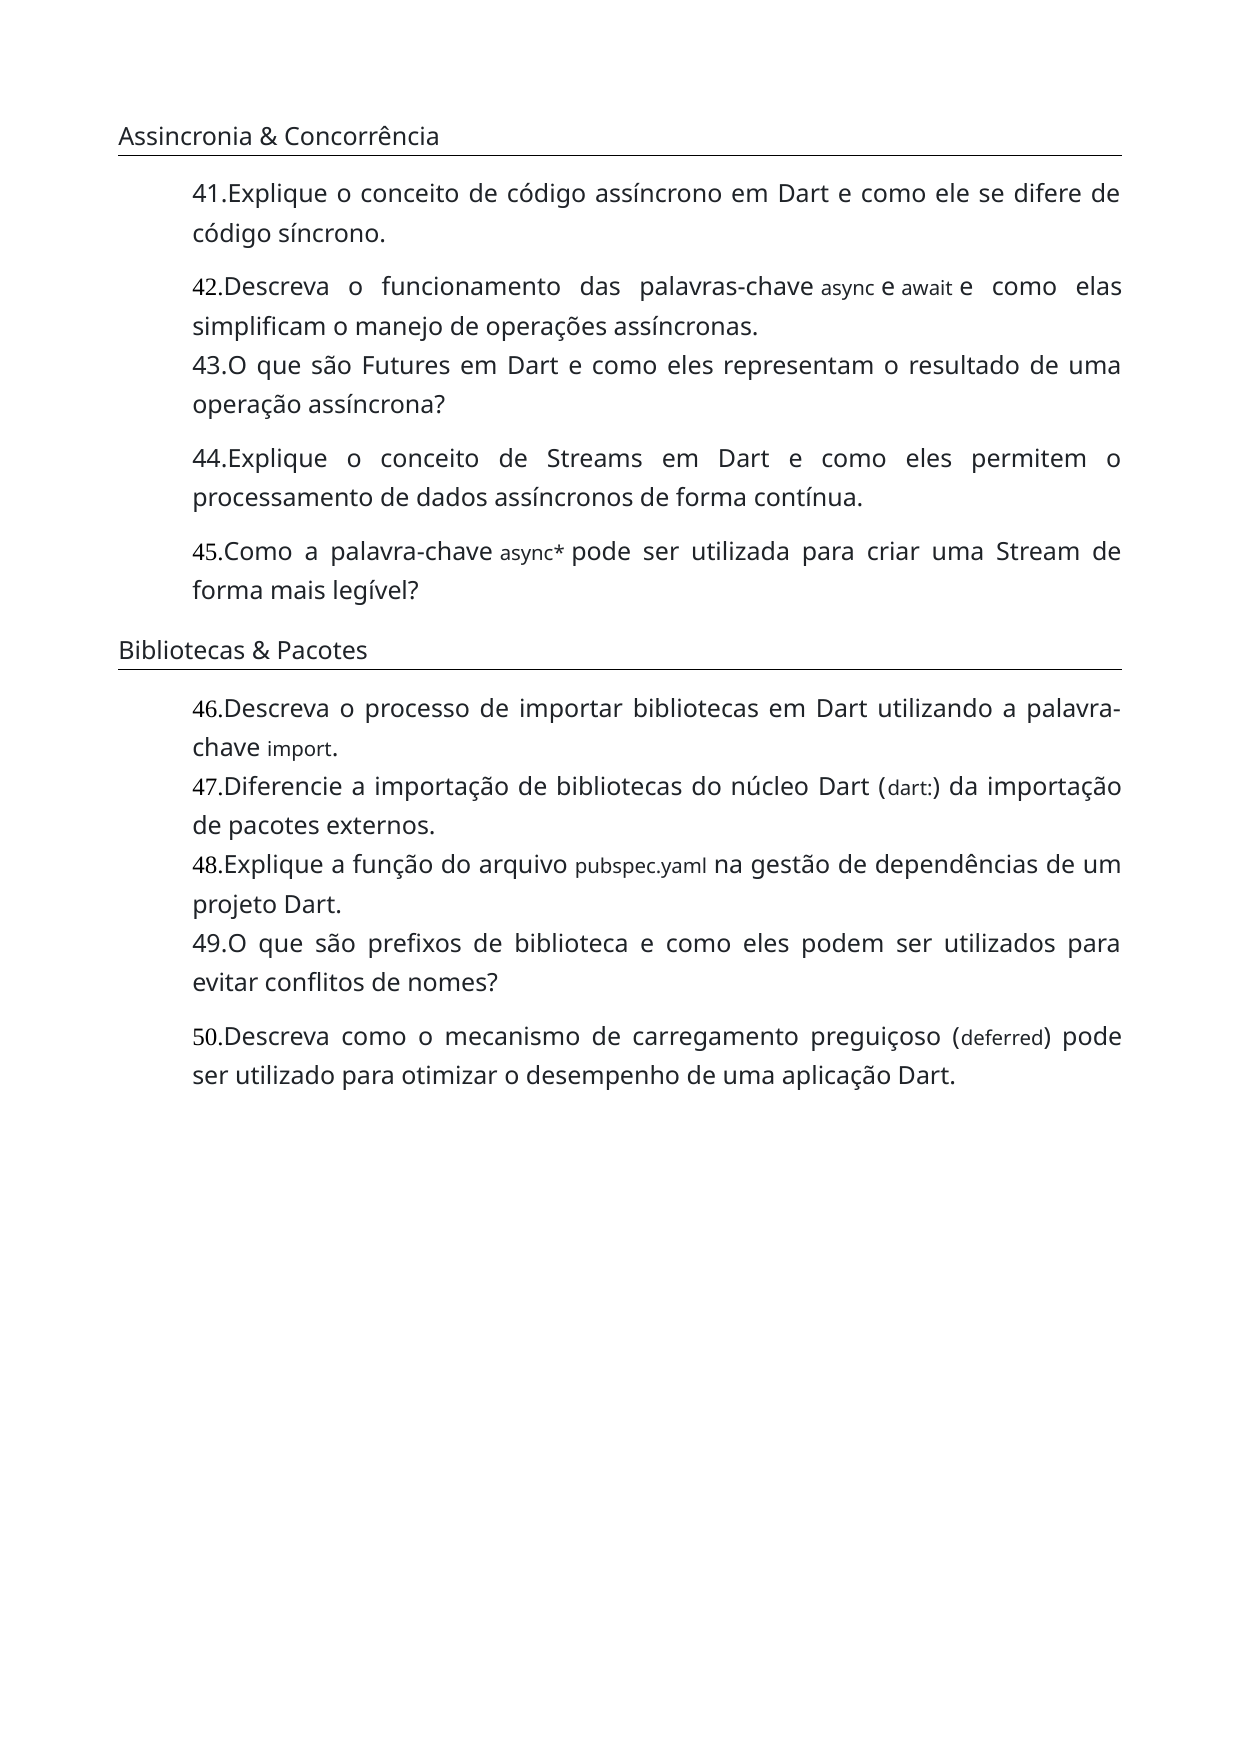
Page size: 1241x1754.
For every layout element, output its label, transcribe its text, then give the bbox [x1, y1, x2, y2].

list Explique o conceito de código assíncrono em Dart e como ele se difere de código síncrono. [118, 176, 1122, 249]
list Diferencie a importação de bibliotecas do núcleo Dart (dart:) da importação de pacotes externos. [118, 769, 1122, 842]
list Descreva como o mecanismo de carregamento preguiçoso (deferred) pode ser utilizado para otimizar o desempenho de uma aplicação Dart. [118, 1018, 1122, 1092]
list Descreva o funcionamento das palavras-chave async e await e como elas simplificam o manejo de operações assíncronas. [118, 269, 1122, 342]
list Descreva o processo de importar bibliotecas em Dart utilizando a palavra-chave import. [118, 690, 1122, 764]
list Explique o conceito de Streams em Dart e como eles permitem o processamento de dados assíncronos de forma contínua. [118, 440, 1122, 513]
list Como a palavra-chave async* pode ser utilizada para criar uma Stream de forma mais legível? [118, 533, 1122, 606]
subtitle Bibliotecas & Pacotes [118, 632, 1122, 669]
list O que são Futures em Dart e como eles representam o resultado de uma operação assíncrona? [118, 347, 1122, 421]
list O que são prefixos de biblioteca e como eles podem ser utilizados para evitar conflitos de nomes? [118, 925, 1122, 999]
list Explique a função do arquivo pubspec.yaml na gestão de dependências de um projeto Dart. [118, 847, 1122, 920]
subtitle Assincronia & Concorrência [118, 118, 1122, 155]
